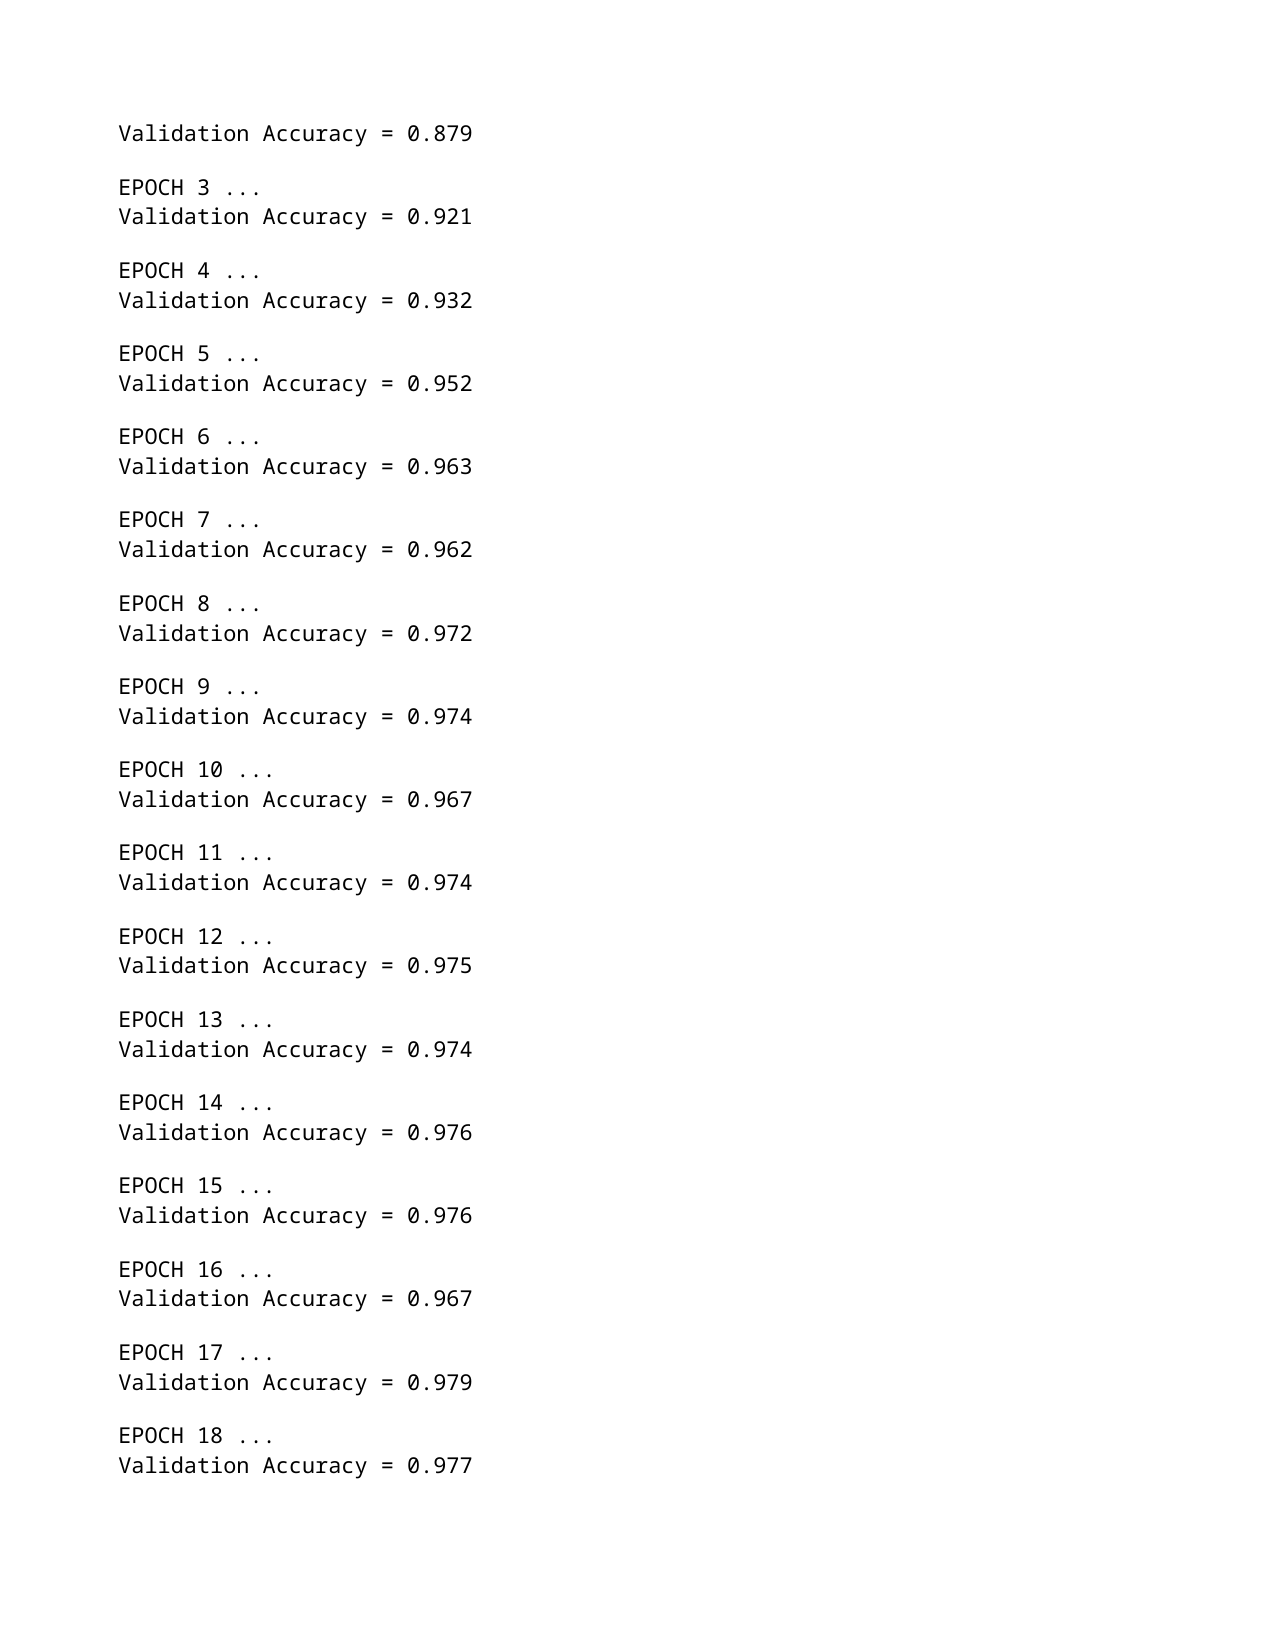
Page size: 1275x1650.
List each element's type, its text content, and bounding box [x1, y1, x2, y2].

text Validation Accuracy = 0.932 [118, 284, 1157, 314]
text Validation Accuracy = 0.967 [118, 1283, 1157, 1313]
text EPOCH 6 ... [118, 421, 1157, 451]
text EPOCH 8 ... [118, 588, 1157, 617]
text EPOCH 9 ... [118, 671, 1157, 701]
text EPOCH 15 ... [118, 1170, 1157, 1200]
text Validation Accuracy = 0.974 [118, 1034, 1157, 1063]
text Validation Accuracy = 0.976 [118, 1117, 1157, 1147]
text EPOCH 17 ... [118, 1337, 1157, 1367]
text Validation Accuracy = 0.979 [118, 1367, 1157, 1396]
text Validation Accuracy = 0.952 [118, 368, 1157, 398]
text Validation Accuracy = 0.974 [118, 867, 1157, 897]
text Validation Accuracy = 0.921 [118, 201, 1157, 231]
text EPOCH 3 ... [118, 172, 1157, 201]
text EPOCH 18 ... [118, 1420, 1157, 1450]
text Validation Accuracy = 0.963 [118, 451, 1157, 481]
text Validation Accuracy = 0.972 [118, 617, 1157, 647]
text Validation Accuracy = 0.974 [118, 701, 1157, 731]
text EPOCH 7 ... [118, 504, 1157, 534]
text EPOCH 5 ... [118, 338, 1157, 368]
text Validation Accuracy = 0.975 [118, 950, 1157, 980]
text Validation Accuracy = 0.962 [118, 534, 1157, 564]
text Validation Accuracy = 0.977 [118, 1450, 1157, 1479]
text EPOCH 4 ... [118, 255, 1157, 284]
text EPOCH 10 ... [118, 754, 1157, 784]
text EPOCH 11 ... [118, 837, 1157, 867]
text Validation Accuracy = 0.879 [118, 118, 1157, 148]
text EPOCH 14 ... [118, 1087, 1157, 1117]
text EPOCH 13 ... [118, 1004, 1157, 1034]
text EPOCH 16 ... [118, 1253, 1157, 1283]
text EPOCH 12 ... [118, 921, 1157, 950]
text Validation Accuracy = 0.967 [118, 784, 1157, 814]
text Validation Accuracy = 0.976 [118, 1200, 1157, 1230]
